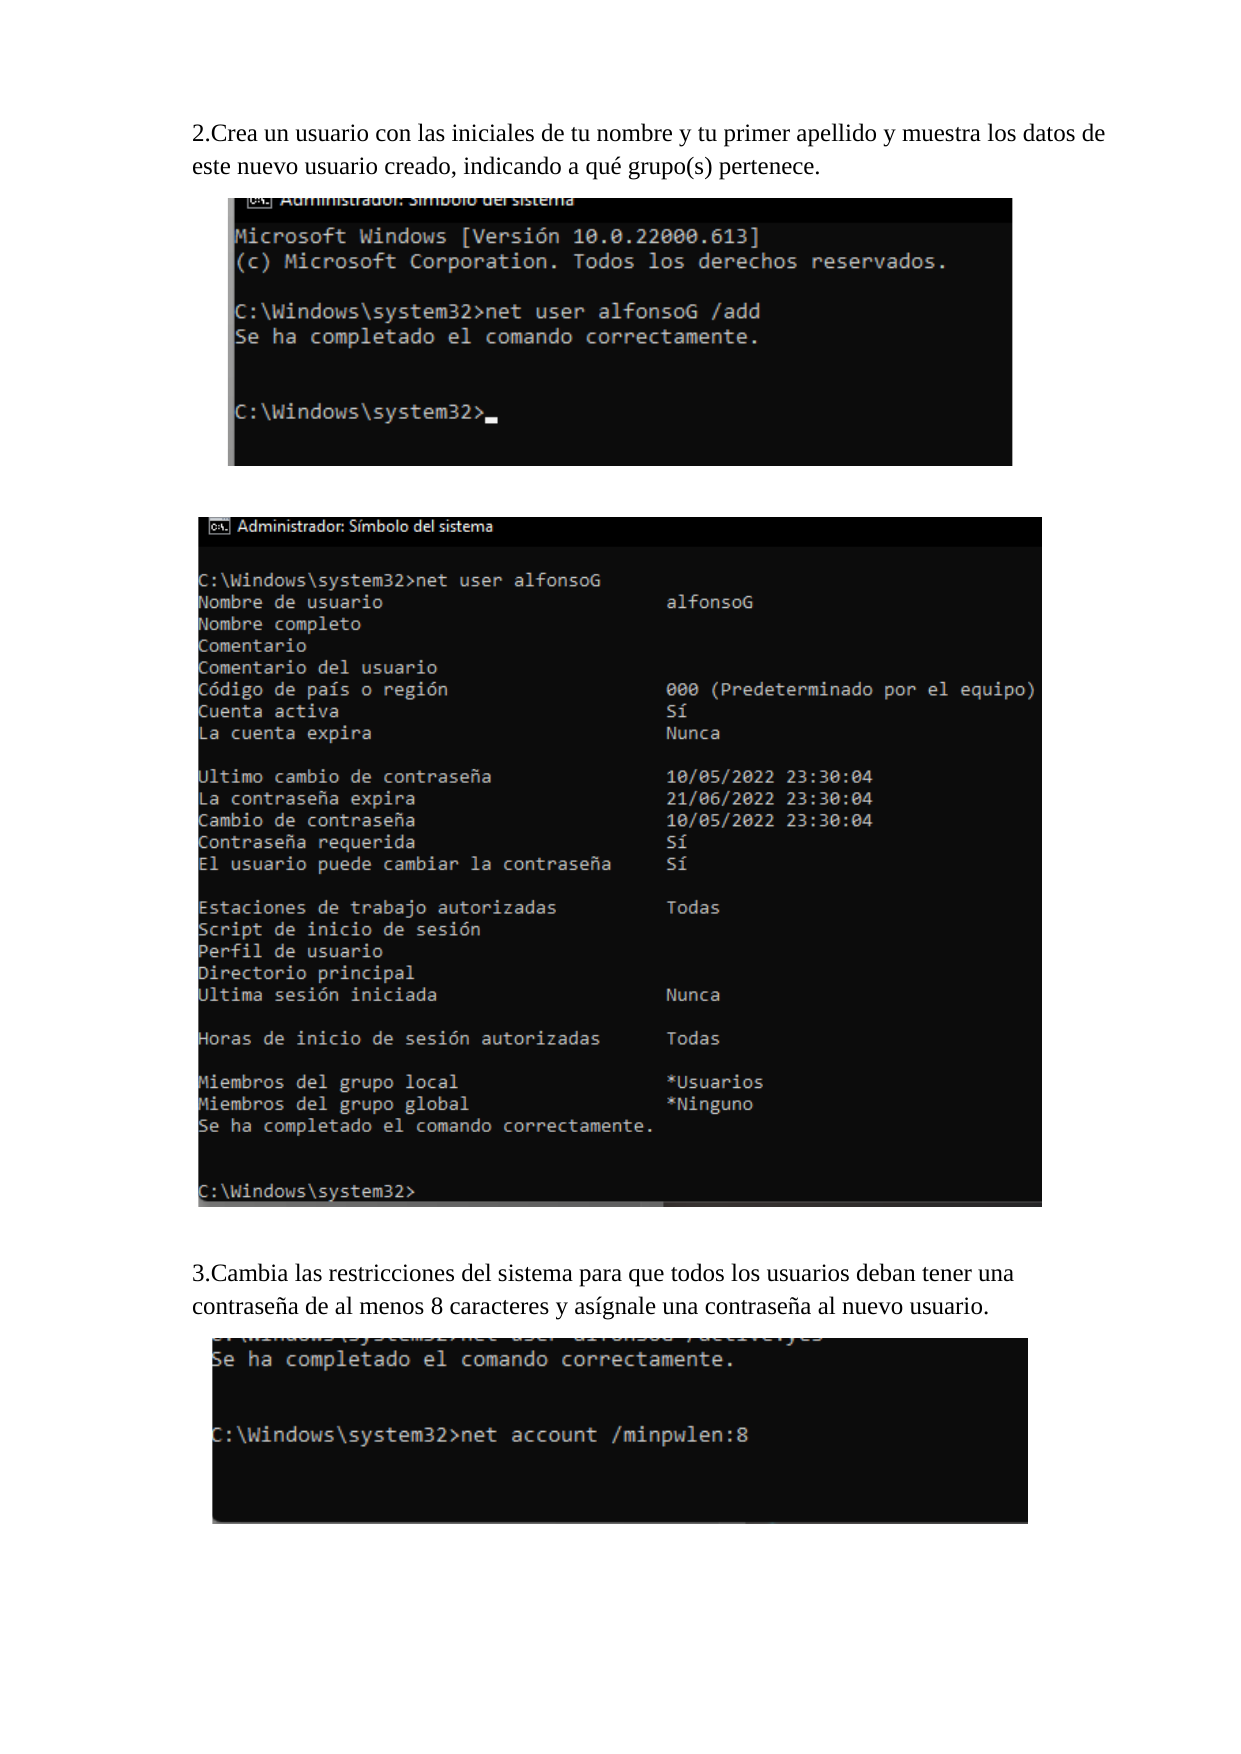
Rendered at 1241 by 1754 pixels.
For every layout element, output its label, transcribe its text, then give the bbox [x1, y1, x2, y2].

list Cambia las restricciones del sistema para que todos los usuarios deban tener una contraseña de al menos 8 caracteres y asígnale una contraseña al nuevo usuario. [118, 1258, 1122, 1320]
list Crea un usuario con las iniciales de tu nombre y tu primer apellido y muestra los datos de este nuevo usuario creado, indicando a qué grupo(s) pertenece. [118, 118, 1122, 180]
picture [198, 517, 1042, 1207]
picture [212, 1338, 1028, 1524]
picture [227, 198, 1013, 466]
